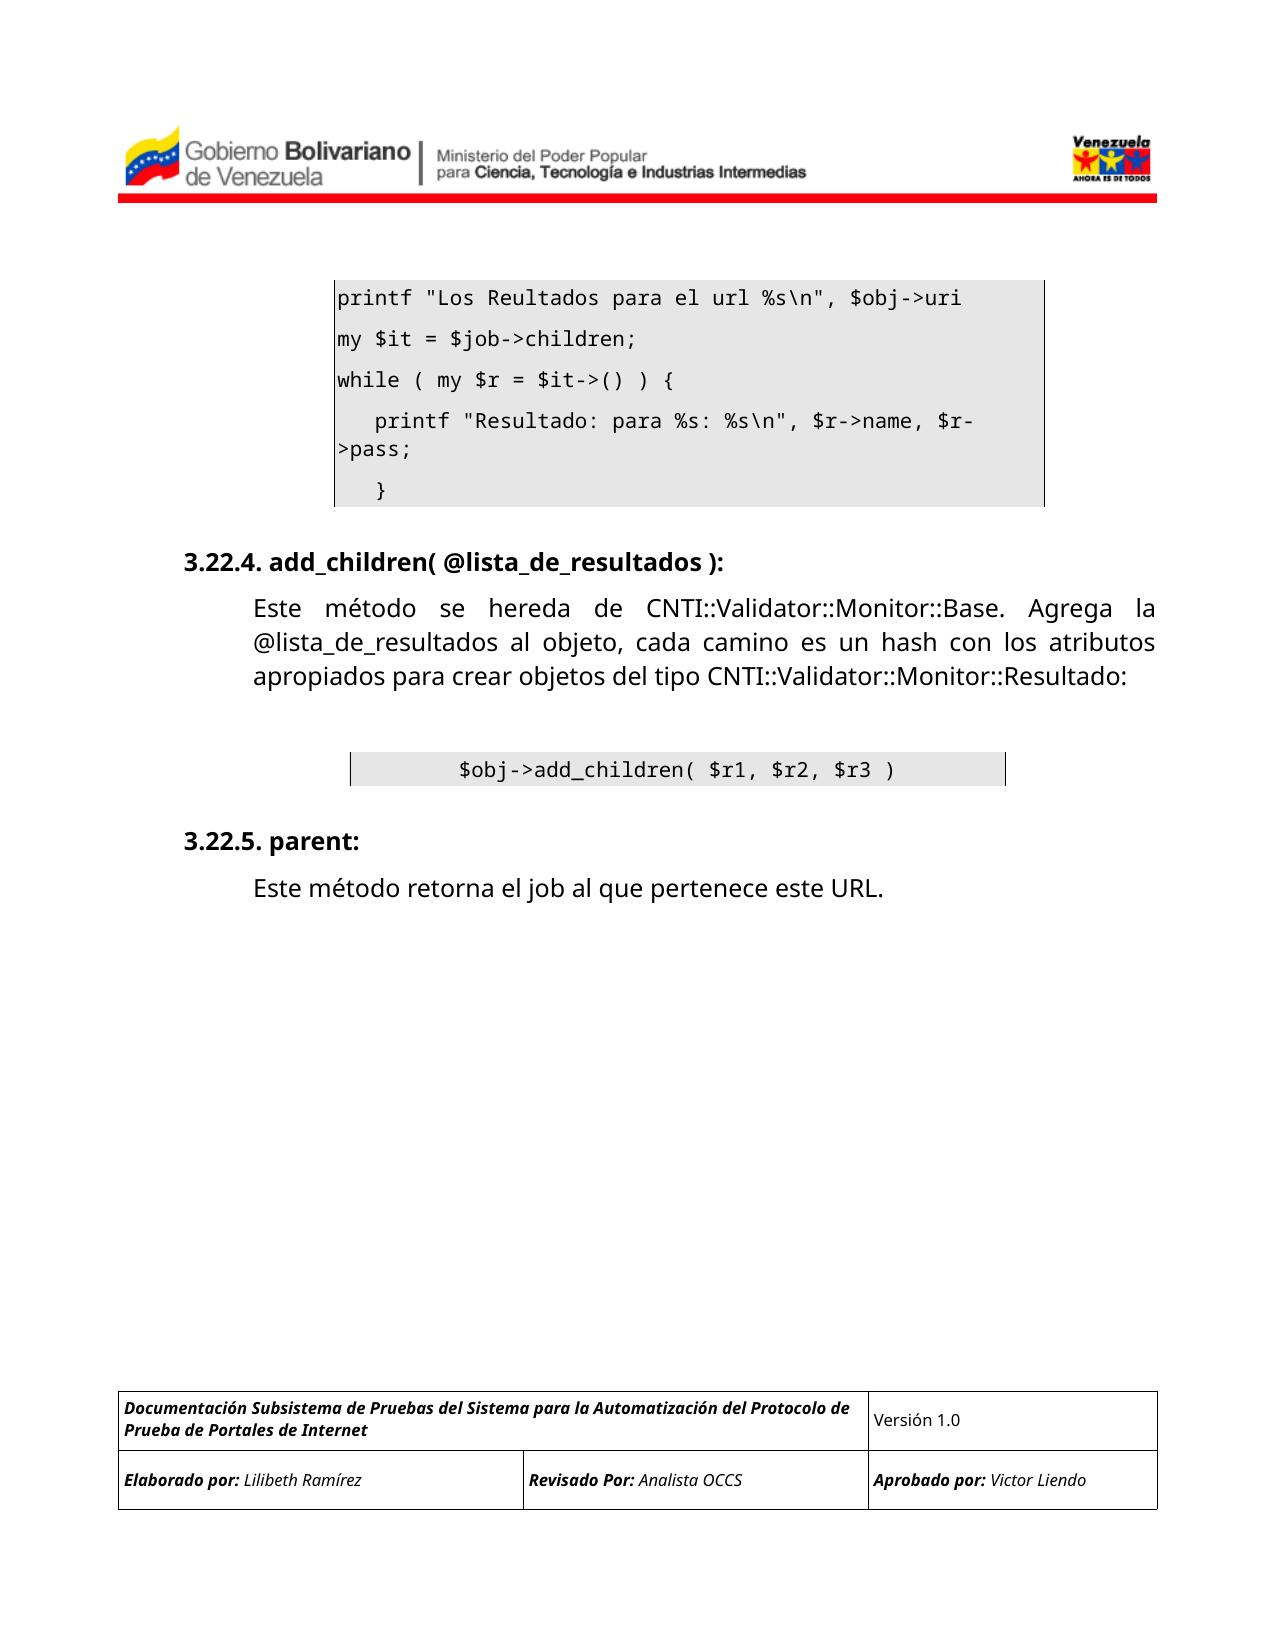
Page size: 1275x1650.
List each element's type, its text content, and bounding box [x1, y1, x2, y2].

subtitle parent: [177, 824, 1157, 858]
text Este método retorna el job al que pertenece este URL. [253, 871, 1157, 904]
text } [335, 473, 1044, 507]
text while ( my $r = $it->() ) { [335, 362, 1044, 394]
text printf "Los Reultados para el url %s\n", $obj->uri [335, 280, 1044, 312]
text printf "Resultado: para %s: %s\n", $r->name, $r->pass; [335, 403, 1044, 463]
text $obj->add_children( $r1, $r2, $r3 ) [351, 752, 1005, 786]
text my $it = $job->children; [335, 321, 1044, 353]
subtitle add_children( @lista_de_resultados ): [177, 544, 1157, 578]
text Este método se hereda de CNTI::Validator::Monitor::Base. Agrega la @lista_de_resultados al objeto, cada camino es un hash con los atributos apropiados para crear objetos del tipo CNTI::Validator::Monitor::Resultado: [253, 591, 1157, 693]
picture [118, 117, 1157, 203]
